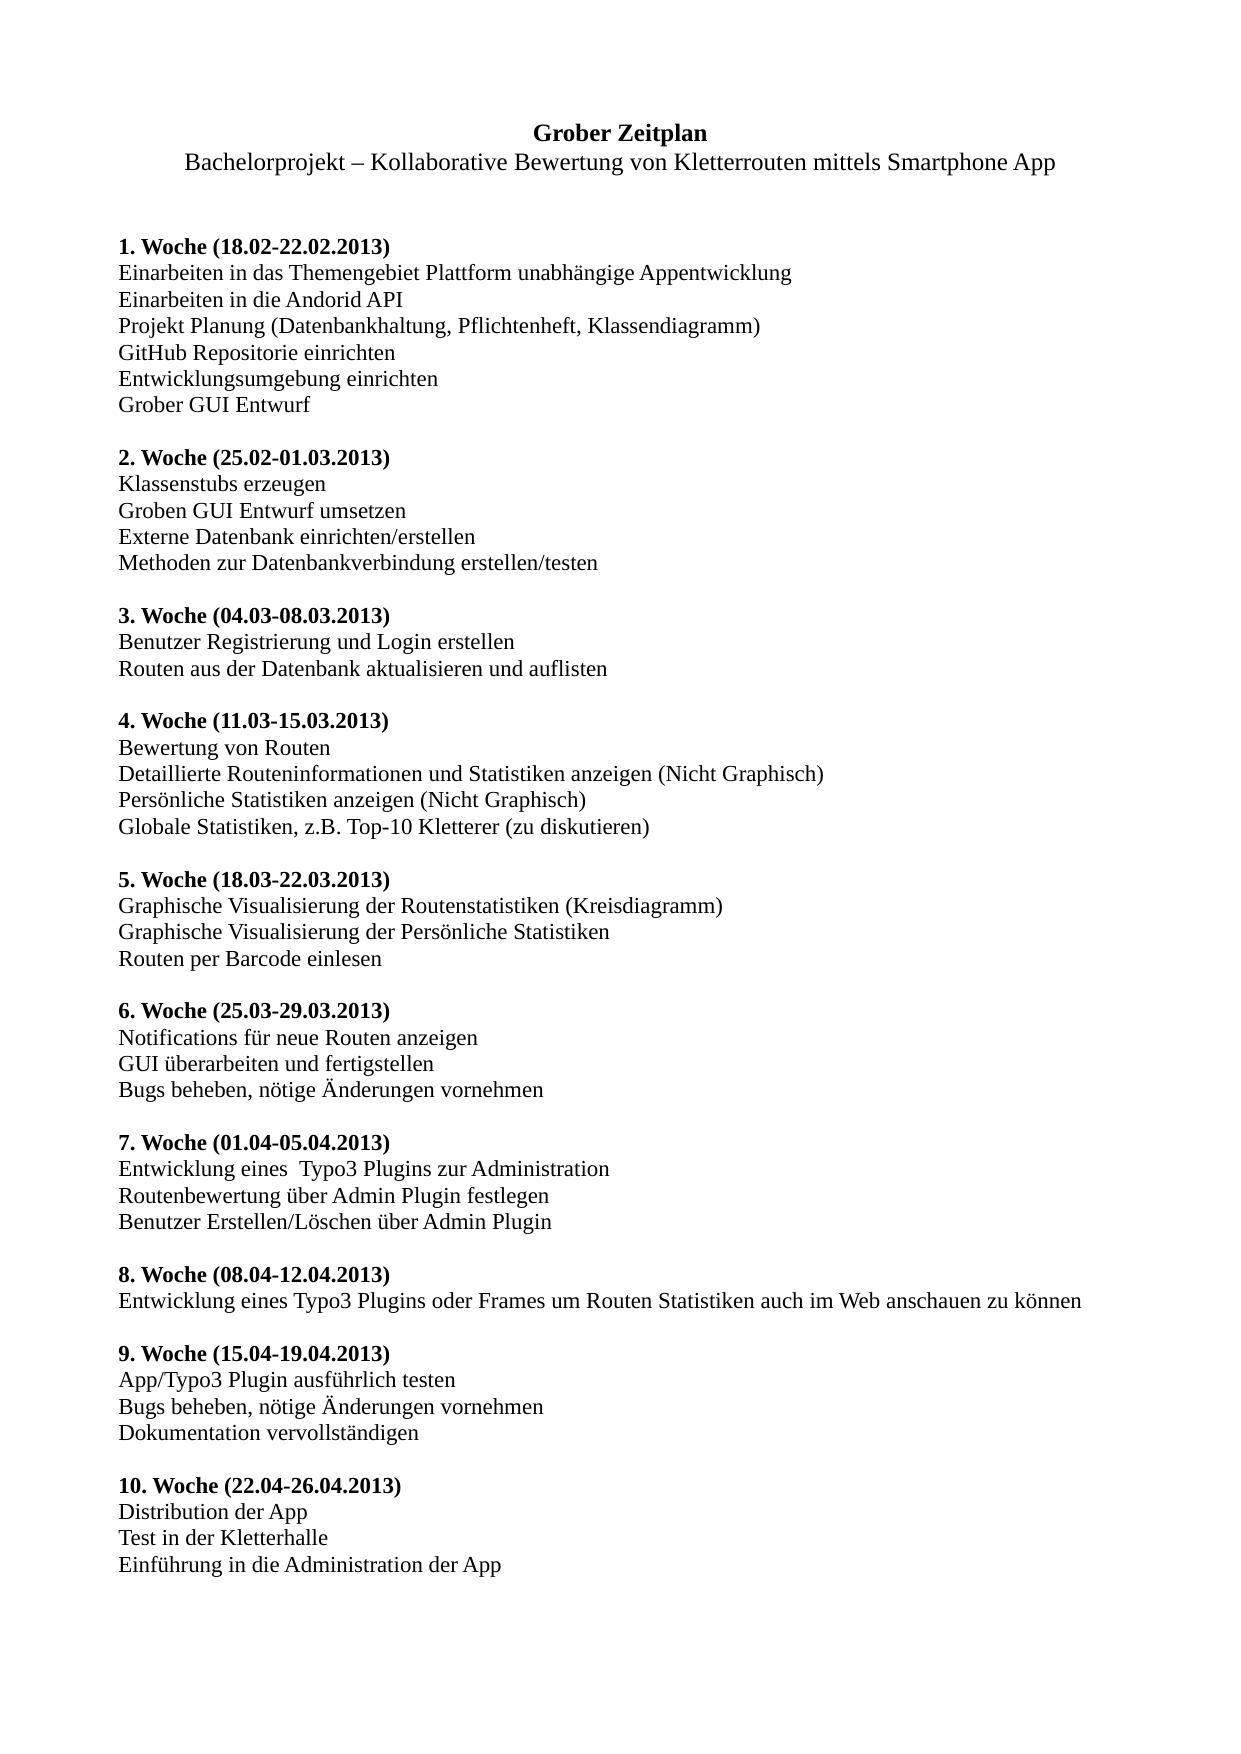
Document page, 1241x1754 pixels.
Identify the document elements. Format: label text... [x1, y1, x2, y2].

text Groben GUI Entwurf umsetzen [118, 497, 1122, 523]
text Bugs beheben, nötige Änderungen vornehmen [118, 1076, 1122, 1103]
text Routen per Barcode einlesen [118, 945, 1122, 971]
text Bachelorprojekt – Kollaborative Bewertung von Kletterrouten mittels Smartphone App [118, 147, 1122, 176]
text Einführung in die Administration der App [118, 1551, 1122, 1577]
text Benutzer Registrierung und Login erstellen [118, 628, 1122, 655]
text 4. Woche (11.03-15.03.2013) [118, 707, 1122, 734]
text Detaillierte Routeninformationen und Statistiken anzeigen (Nicht Graphisch) [118, 760, 1122, 787]
text Klassenstubs erzeugen [118, 470, 1122, 497]
text Einarbeiten in das Themengebiet Plattform unabhängige Appentwicklung [118, 259, 1122, 286]
text Entwicklungsumgebung einrichten [118, 365, 1122, 391]
text Grober Zeitplan [118, 118, 1122, 147]
text Routen aus der Datenbank aktualisieren und auflisten [118, 655, 1122, 681]
text Dokumentation vervollständigen [118, 1419, 1122, 1445]
text Test in der Kletterhalle [118, 1524, 1122, 1551]
text Bewertung von Routen [118, 734, 1122, 760]
text 9. Woche (15.04-19.04.2013) [118, 1340, 1122, 1366]
text 10. Woche (22.04-26.04.2013) [118, 1472, 1122, 1498]
text Einarbeiten in die Andorid API [118, 286, 1122, 312]
text Externe Datenbank einrichten/erstellen [118, 523, 1122, 549]
text 1. Woche (18.02-22.02.2013) [118, 233, 1122, 259]
text Bugs beheben, nötige Änderungen vornehmen [118, 1393, 1122, 1419]
text 5. Woche (18.03-22.03.2013) [118, 866, 1122, 892]
text Grober GUI Entwurf [118, 391, 1122, 418]
text 8. Woche (08.04-12.04.2013) [118, 1261, 1122, 1287]
text Methoden zur Datenbankverbindung erstellen/testen [118, 549, 1122, 576]
text Notifications für neue Routen anzeigen [118, 1024, 1122, 1050]
text 3. Woche (04.03-08.03.2013) [118, 602, 1122, 628]
text 2. Woche (25.02-01.03.2013) [118, 444, 1122, 470]
text Entwicklung eines Typo3 Plugins oder Frames um Routen Statistiken auch im Web anschauen zu können [118, 1287, 1122, 1314]
text Benutzer Erstellen/Löschen über Admin Plugin [118, 1208, 1122, 1234]
text 7. Woche (01.04-05.04.2013) [118, 1129, 1122, 1156]
text Routenbewertung über Admin Plugin festlegen [118, 1182, 1122, 1208]
text GitHub Repositorie einrichten [118, 338, 1122, 365]
text Globale Statistiken, z.B. Top-10 Kletterer (zu diskutieren) [118, 813, 1122, 839]
text Distribution der App [118, 1498, 1122, 1524]
text App/Typo3 Plugin ausführlich testen [118, 1366, 1122, 1393]
text GUI überarbeiten und fertigstellen [118, 1050, 1122, 1076]
text Graphische Visualisierung der Persönliche Statistiken [118, 918, 1122, 945]
text Projekt Planung (Datenbankhaltung, Pflichtenheft, Klassendiagramm) [118, 312, 1122, 338]
text Graphische Visualisierung der Routenstatistiken (Kreisdiagramm) [118, 892, 1122, 918]
text Entwicklung eines Typo3 Plugins zur Administration [118, 1156, 1122, 1182]
text Persönliche Statistiken anzeigen (Nicht Graphisch) [118, 787, 1122, 813]
text 6. Woche (25.03-29.03.2013) [118, 997, 1122, 1024]
